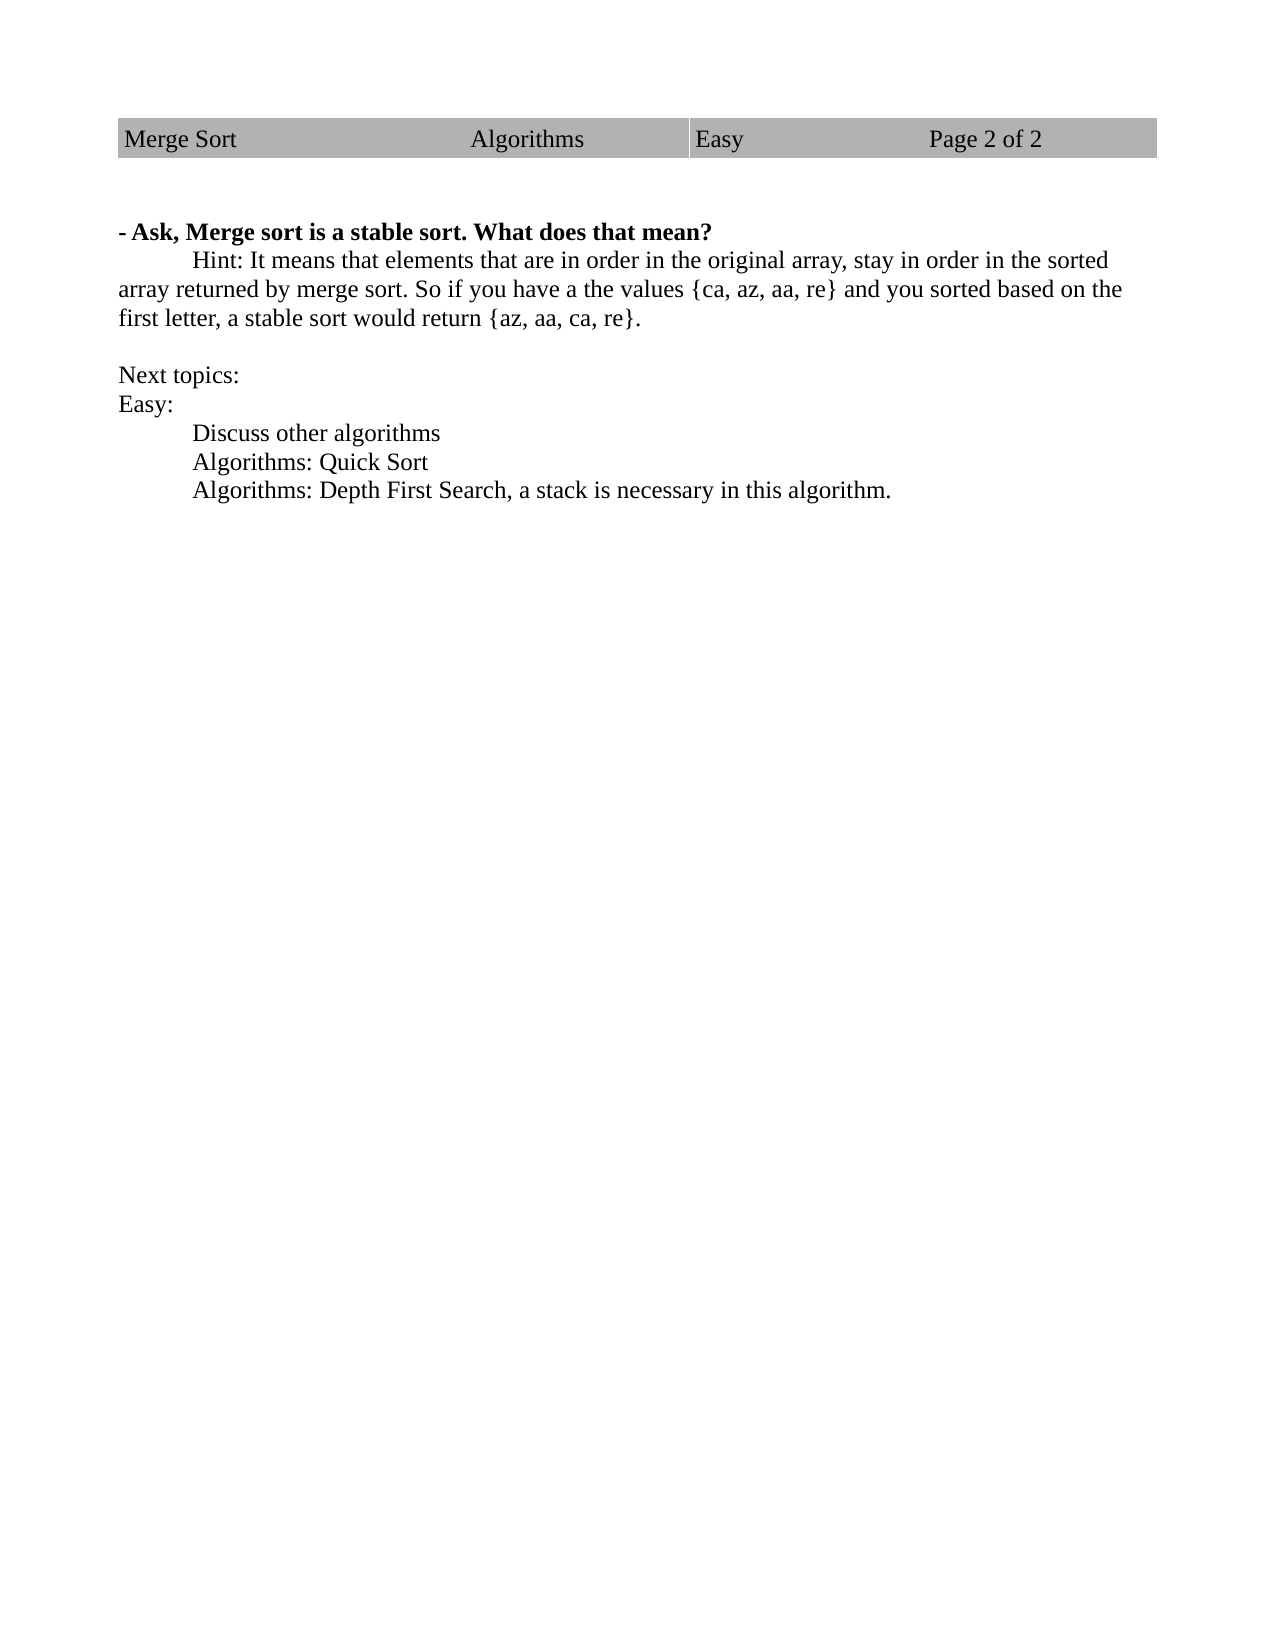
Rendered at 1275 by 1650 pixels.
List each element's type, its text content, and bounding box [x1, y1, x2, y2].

text Discuss other algorithms [118, 418, 1157, 447]
text Algorithms: Quick Sort [118, 447, 1157, 475]
text Algorithms: Depth First Search, a stack is necessary in this algorithm. [118, 475, 1157, 533]
text - Ask, Merge sort is a stable sort. What does that mean? [118, 217, 1157, 245]
text Hint: It means that elements that are in order in the original array, stay in order in the sorted array returned by merge sort. So if you have a the values {ca, az, aa, re} and you sorted based on the first letter, a stable sort would return {az, aa, ca, re}. [118, 245, 1157, 332]
text Next topics: [118, 360, 1157, 389]
text Easy: [118, 389, 1157, 418]
